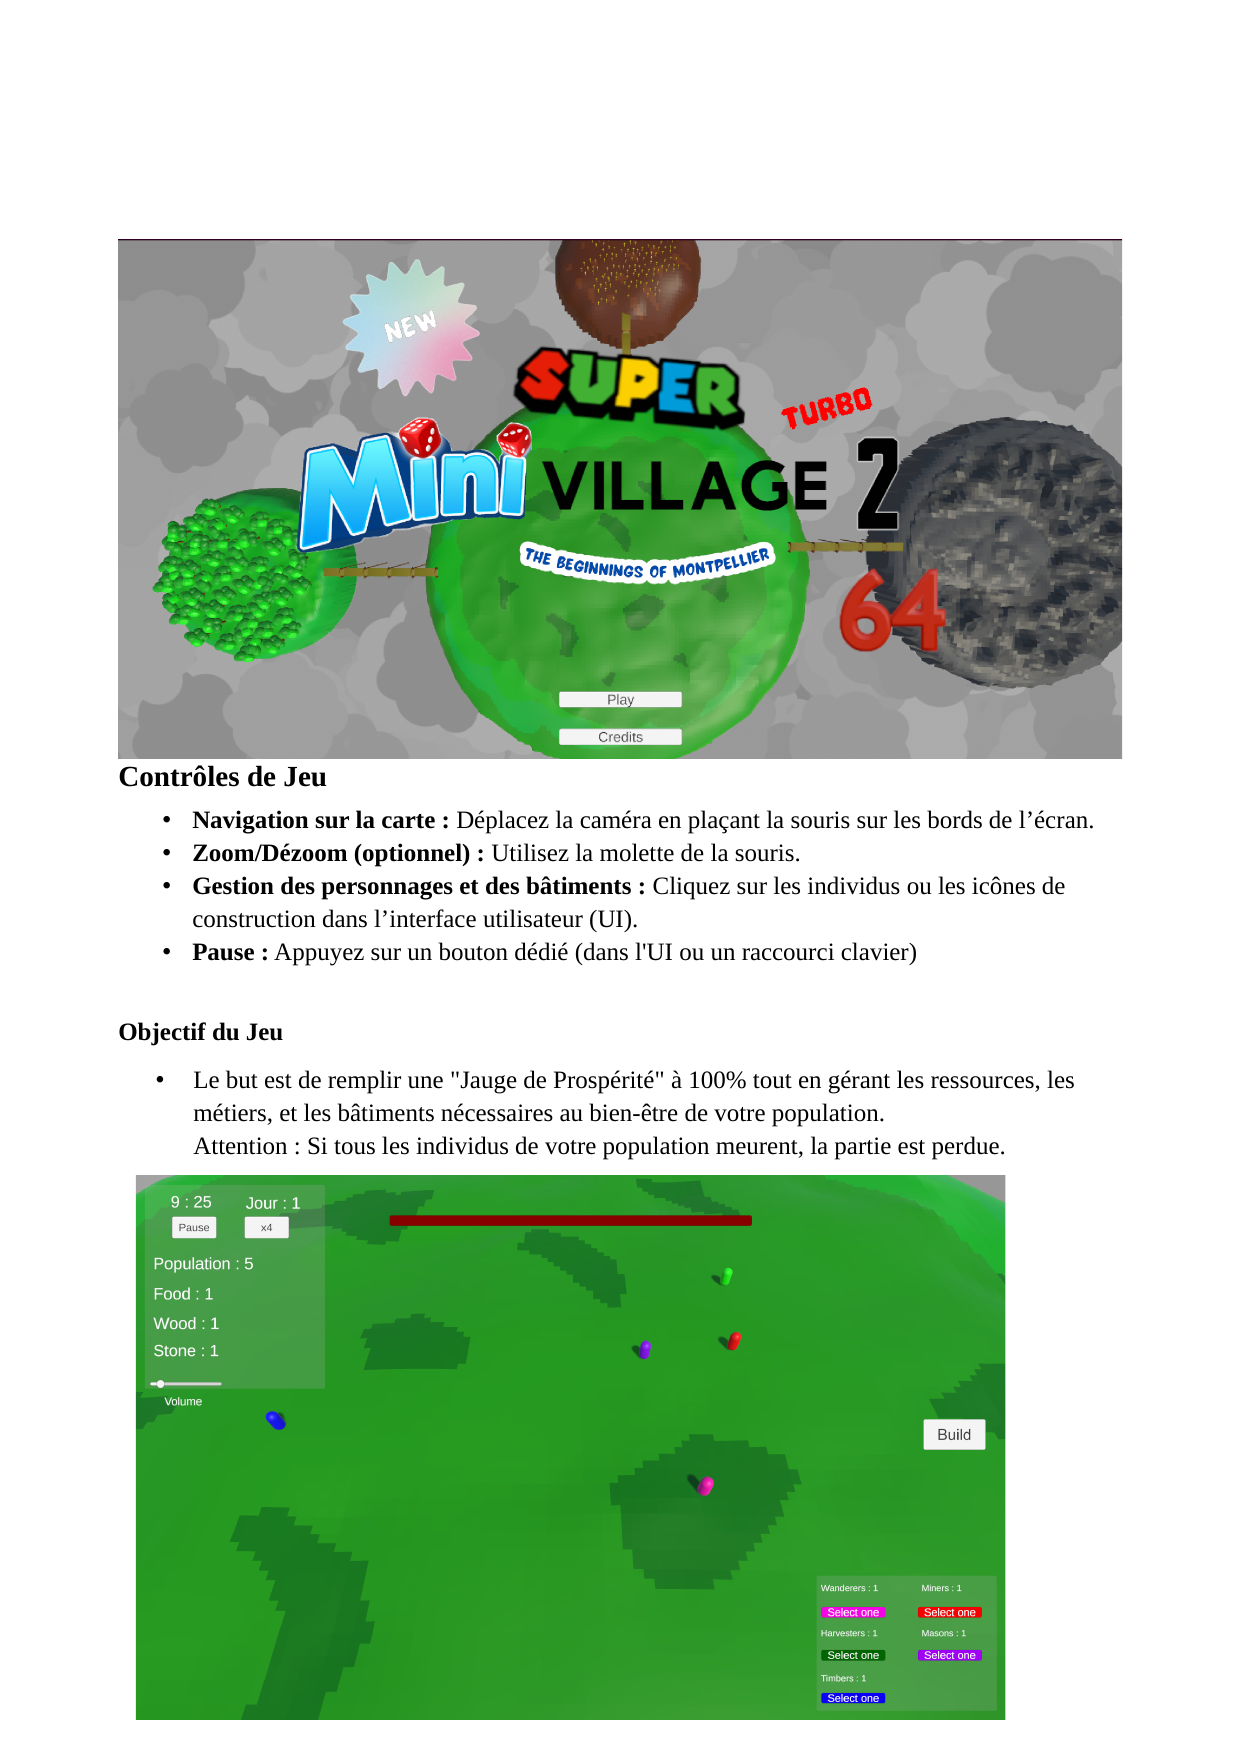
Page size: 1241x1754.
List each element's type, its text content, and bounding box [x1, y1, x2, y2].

list Gestion des personnages et des bâtiments : Cliquez sur les individus ou les icônes de construction dans l’interface utilisateur (UI). [162, 871, 1122, 933]
list Le but est de remplir une "Jauge de Prospérité" à 100% tout en gérant les ressources, les métiers, et les bâtiments nécessaires au bien-être de votre population. Attention : Si tous les individus de votre population meurent, la partie est perdue. [156, 1065, 1122, 1160]
list Pause : Appuyez sur un bouton dédié (dans l'UI ou un raccourci clavier) [162, 937, 1122, 999]
picture [118, 239, 1123, 759]
picture [135, 1175, 1006, 1720]
text Objectif du Jeu [118, 1017, 1122, 1046]
list Navigation sur la carte : Déplacez la caméra en plaçant la souris sur les bords de l’écran. [162, 805, 1122, 833]
list Zoom/Dézoom (optionnel) : Utilisez la molette de la souris. [162, 838, 1122, 867]
subtitle Contrôles de Jeu [118, 759, 1122, 792]
